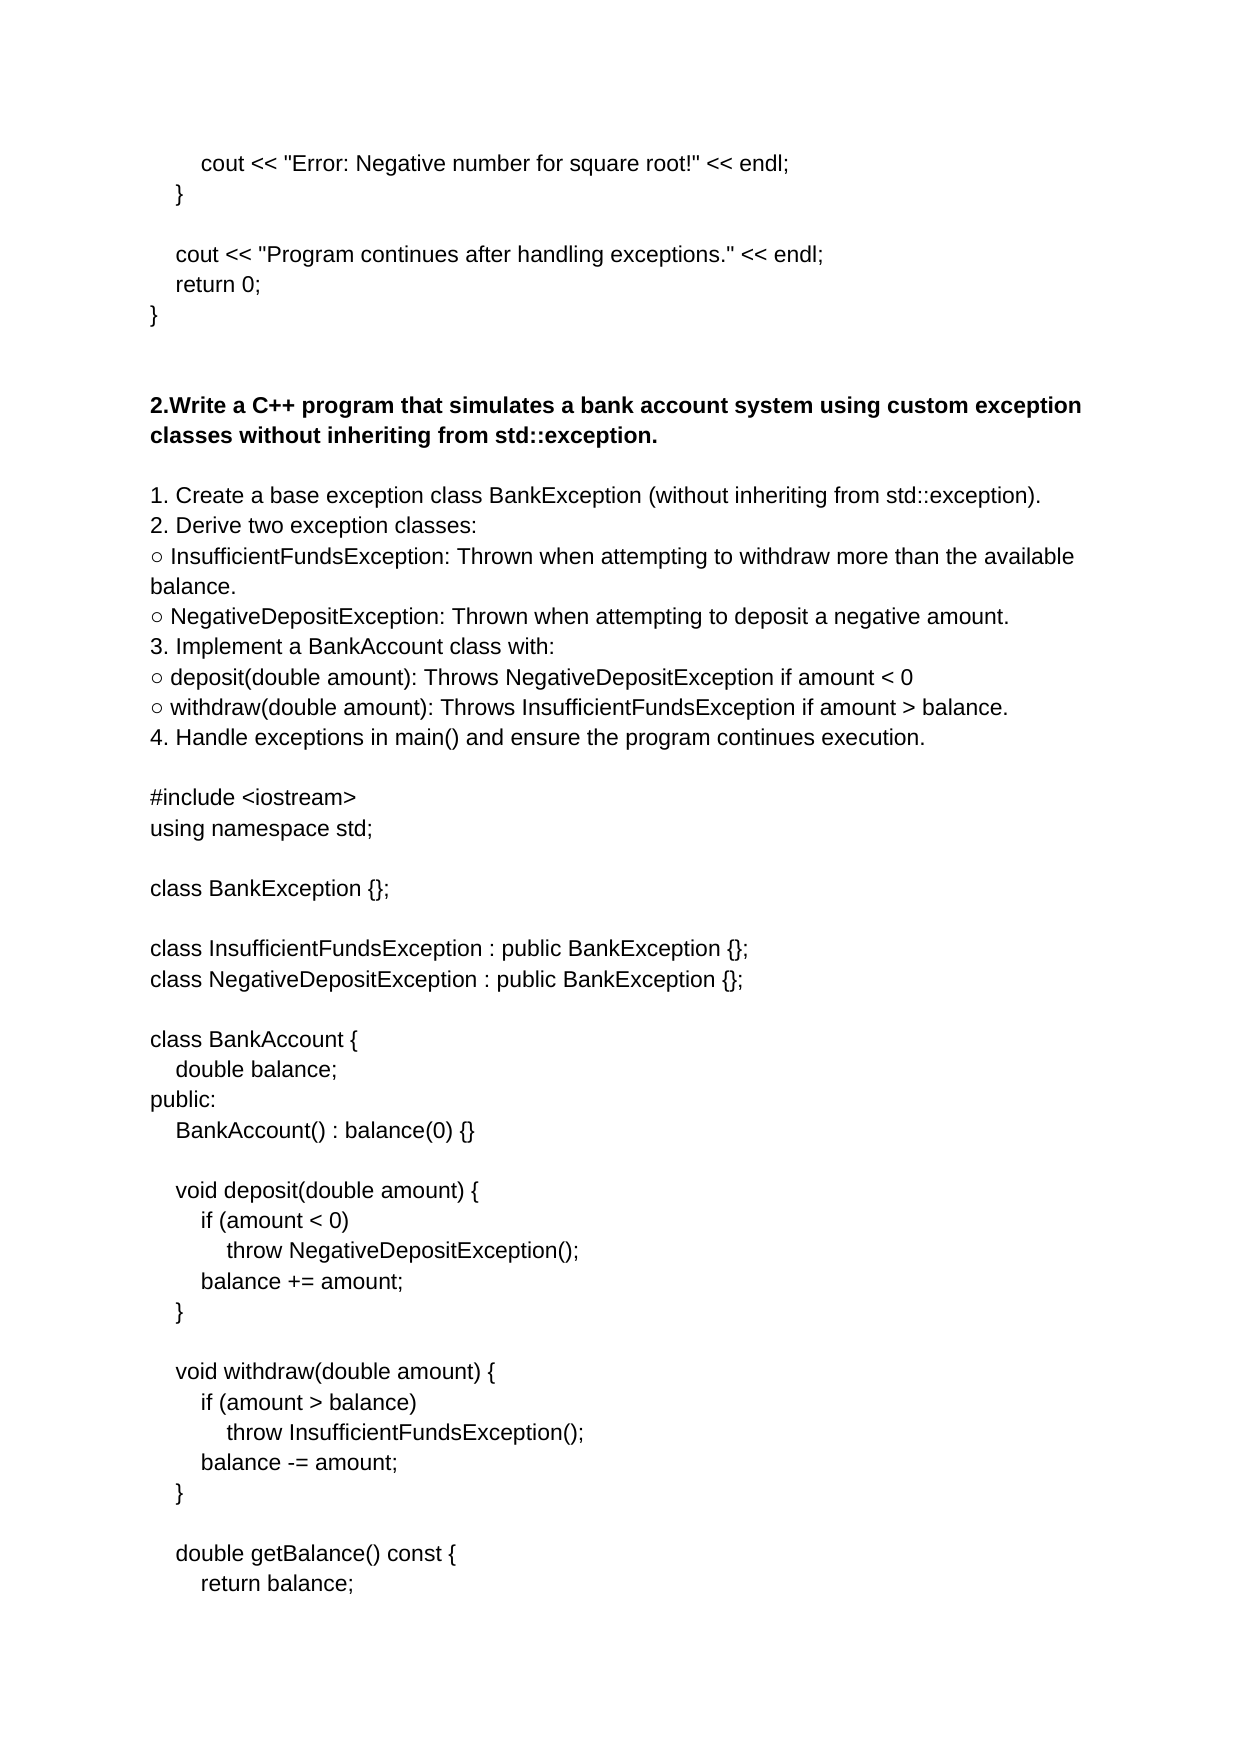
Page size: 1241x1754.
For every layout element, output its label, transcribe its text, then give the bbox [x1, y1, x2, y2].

text if (amount > balance) [150, 1388, 1090, 1415]
text throw InsufficientFundsException(); [150, 1419, 1090, 1445]
text class InsufficientFundsException : public BankException {}; [150, 935, 1090, 962]
text return balance; [150, 1570, 1090, 1596]
text } [150, 1479, 1090, 1506]
text public: [150, 1086, 1090, 1113]
text class BankAccount { [150, 1026, 1090, 1052]
text balance += amount; [150, 1268, 1090, 1294]
text throw NegativeDepositException(); [150, 1237, 1090, 1264]
text if (amount < 0) [150, 1207, 1090, 1234]
text 3. Implement a BankAccount class with: [150, 633, 1090, 660]
text } [150, 180, 1090, 207]
text ○ withdraw(double amount): Throws InsufficientFundsException if amount > balance. [150, 694, 1090, 720]
text void deposit(double amount) { [150, 1177, 1090, 1203]
text balance -= amount; [150, 1449, 1090, 1475]
text void withdraw(double amount) { [150, 1358, 1090, 1385]
text double balance; [150, 1056, 1090, 1083]
text ○ InsufficientFundsException: Thrown when attempting to withdraw more than the available balance. [150, 543, 1090, 599]
text 1. Create a base exception class BankException (without inheriting from std::exception). [150, 482, 1090, 509]
text 4. Handle exceptions in main() and ensure the program continues execution. [150, 724, 1090, 750]
text } [150, 1298, 1090, 1324]
text BankAccount() : balance(0) {} [150, 1117, 1090, 1143]
text ○ NegativeDepositException: Thrown when attempting to deposit a negative amount. [150, 603, 1090, 629]
text ○ deposit(double amount): Throws NegativeDepositException if amount < 0 [150, 663, 1090, 690]
text cout << "Program continues after handling exceptions." << endl; [150, 241, 1090, 267]
text 2.Write a C++ program that simulates a bank account system using custom exception classes without inheriting from std::exception. [150, 392, 1090, 448]
text } [150, 301, 1090, 327]
text class NegativeDepositException : public BankException {}; [150, 966, 1090, 992]
text return 0; [150, 271, 1090, 297]
text double getBalance() const { [150, 1539, 1090, 1566]
text #include <iostream> [150, 784, 1090, 811]
text 2. Derive two exception classes: [150, 512, 1090, 539]
text using namespace std; [150, 814, 1090, 841]
text class BankException {}; [150, 875, 1090, 901]
text cout << "Error: Negative number for square root!" << endl; [150, 150, 1090, 176]
